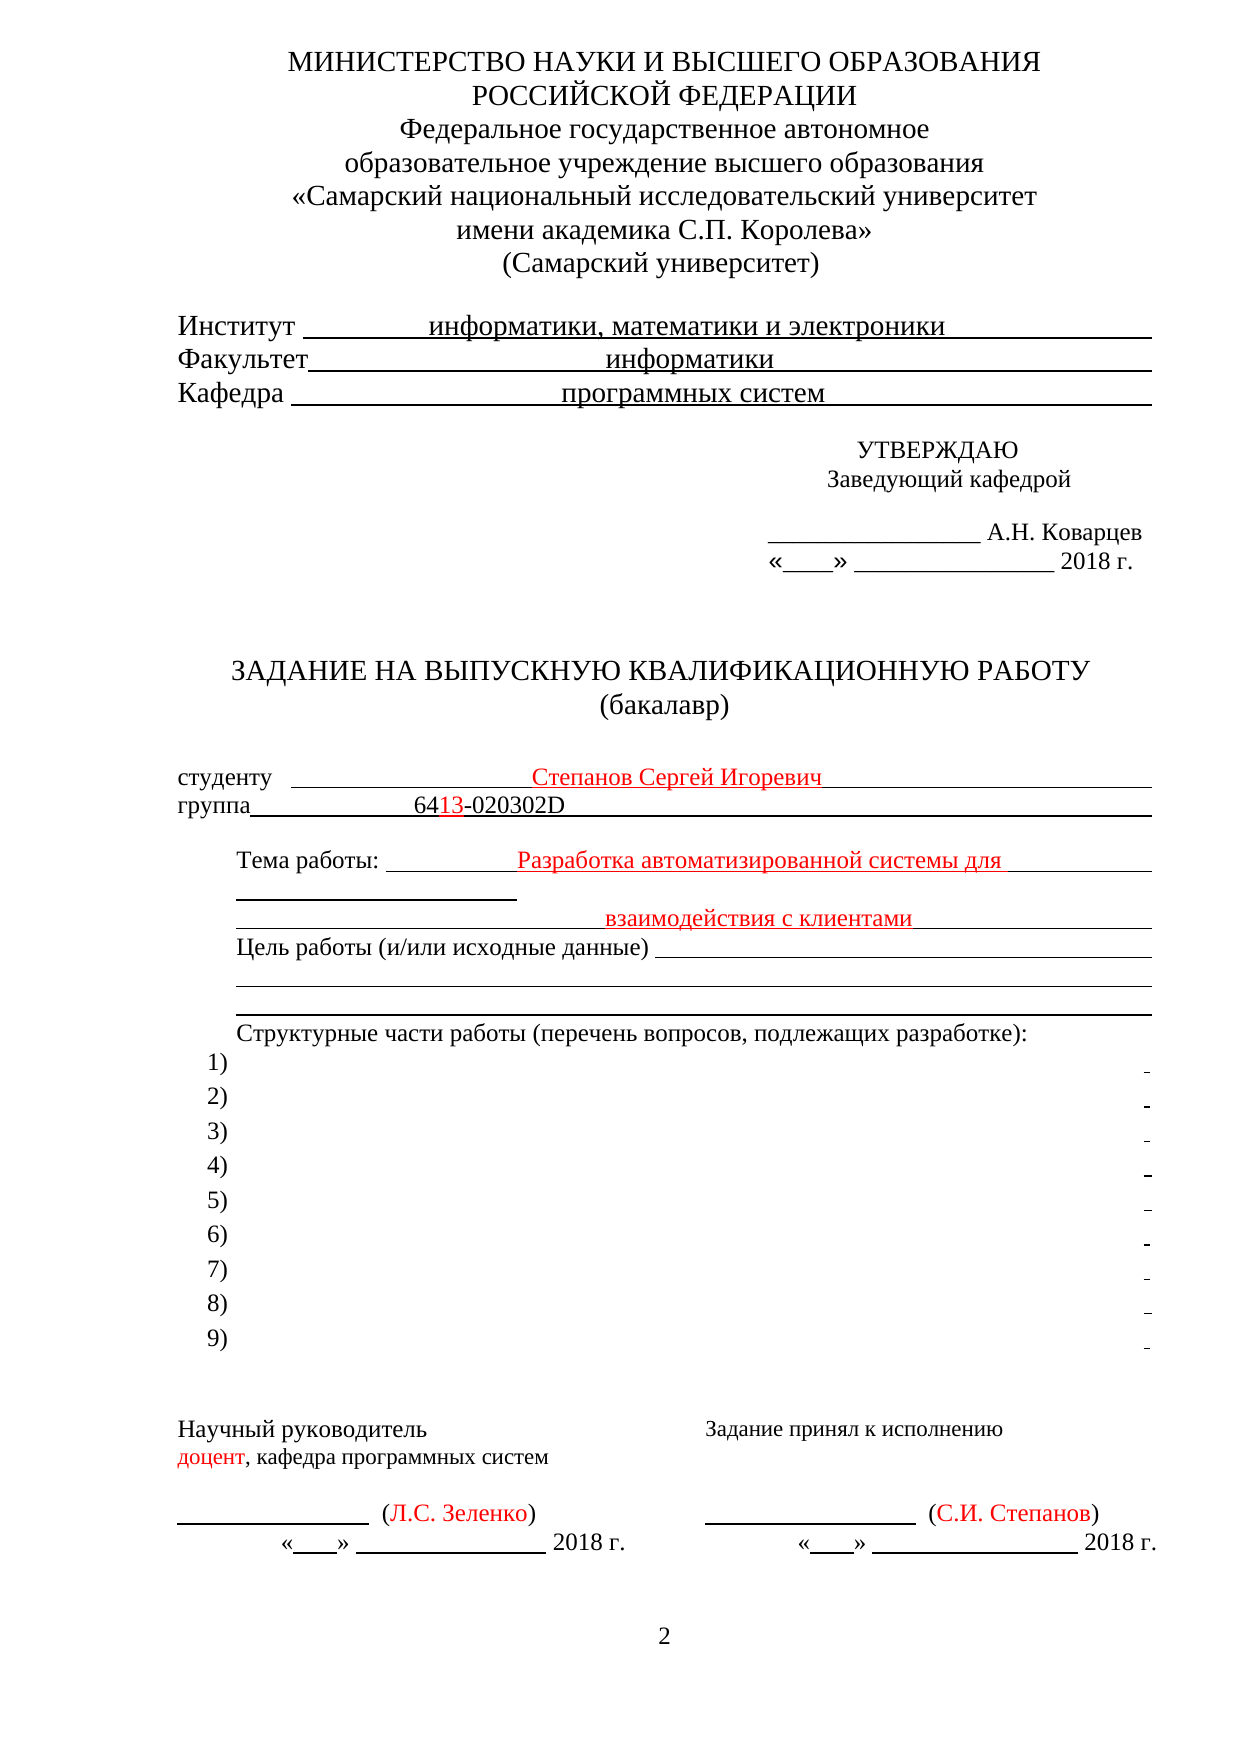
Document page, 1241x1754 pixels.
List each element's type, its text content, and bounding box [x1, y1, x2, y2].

text группа 6413-020302D [177, 790, 1152, 819]
text «____» ________________ 2018 г. [768, 546, 1152, 577]
text Цель работы (и/или исходные данные) [236, 932, 1152, 961]
table_cell (Л.С. Зеленко) « » 2018 г. [166, 1499, 694, 1556]
table_header Задание принял к исполнению [694, 1415, 1211, 1498]
text _________________ А.Н. Коварцев [768, 517, 1152, 546]
text МИНИСТЕРСТВО НАУКИ И ВЫСШЕГО ОБРАЗОВАНИЯ РОССИЙСКОЙ ФЕДЕРАЦИИ [177, 44, 1152, 111]
table_header Научный руководитель доцент, кафедра программных систем [166, 1415, 694, 1498]
text Тема работы: Разработка автоматизированной системы для [236, 846, 1152, 903]
text Структурные части работы (перечень вопросов, подлежащих разработке): [236, 1018, 1152, 1047]
text взаимодействия с клиентами [236, 903, 1152, 928]
subtitle ЗАДАНИЕ НА ВЫПУСКНУЮ КВАЛИФИКАЦИОННУЮ РАБОТУ (бакалавр) [177, 653, 1152, 720]
text Кафедра программных систем [177, 375, 1152, 408]
text Заведующий кафедрой [827, 464, 1152, 492]
text Институт информатики, математики и электроники [177, 308, 1152, 341]
text Факультет информатики [177, 341, 1152, 375]
table_cell (С.И. Степанов) « » 2018 г. [694, 1499, 1211, 1556]
text Федеральное государственное автономное образовательное учреждение высшего образования «Самарский национальный исследовательский университет имени академика С.П. Королева» (Самарский университет) [177, 111, 1152, 308]
text УТВЕРЖДАЮ [856, 435, 1152, 464]
text студенту Степанов Сергей Игоревич [177, 762, 1152, 790]
